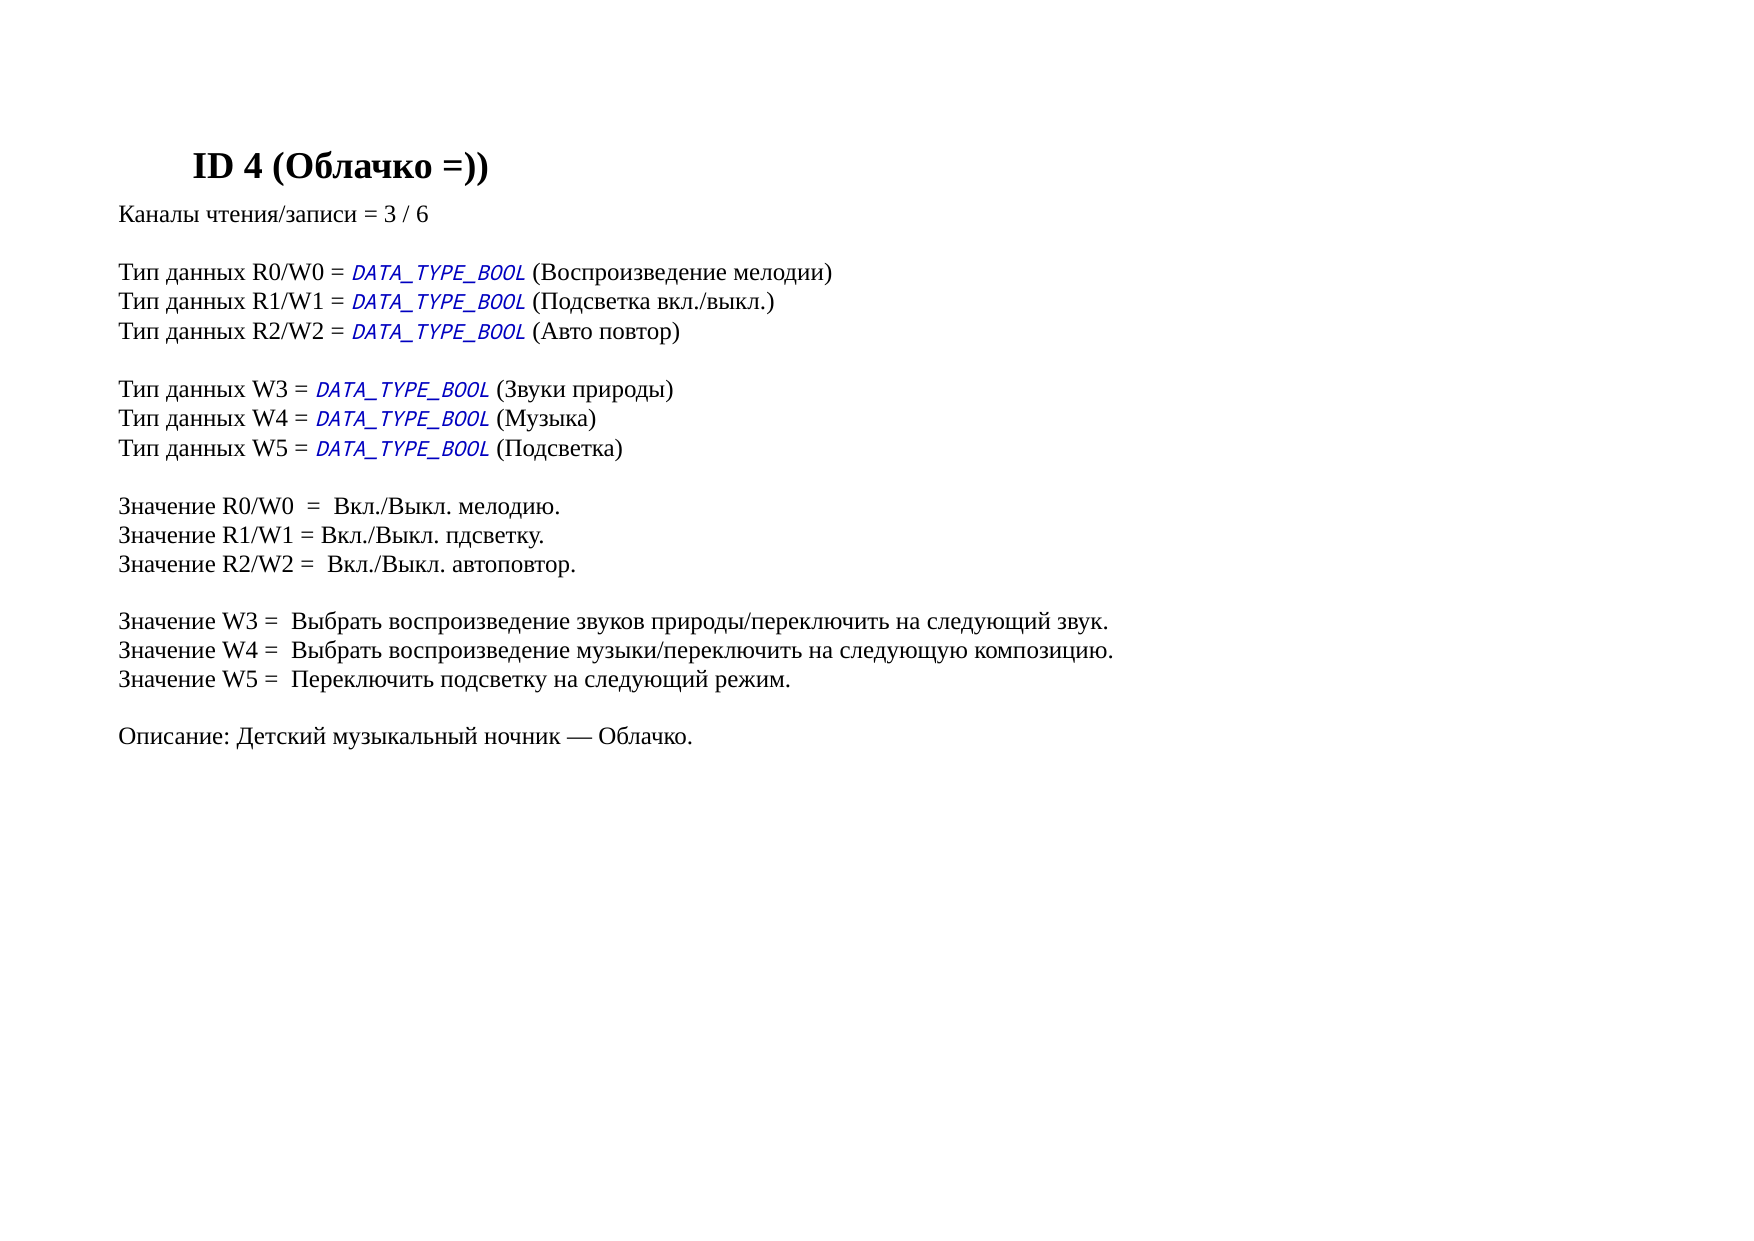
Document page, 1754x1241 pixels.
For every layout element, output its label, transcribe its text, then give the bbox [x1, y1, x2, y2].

text Каналы чтения/записи = 3 / 6 [118, 199, 1636, 228]
text Значение R0/W0 = Вкл./Выкл. мелодию. [118, 491, 1636, 520]
subtitle ID 4 (Облачко =)) [118, 143, 1636, 187]
text Тип данных R1/W1 = DATA_TYPE_BOOL (Подсветка вкл./выкл.) [118, 286, 1636, 316]
text Описание: Детский музыкальный ночник — Облачко. [118, 721, 1636, 750]
text Значение W4 = Выбрать воспроизведение музыки/переключить на следующую композицию. [118, 635, 1636, 664]
text Тип данных W4 = DATA_TYPE_BOOL (Музыка) [118, 403, 1636, 433]
text Значение W5 = Переключить подсветку на следующий режим. [118, 664, 1636, 692]
text Значение W3 = Выбрать воспроизведение звуков природы/переключить на следующий звук. [118, 606, 1636, 635]
text Значение R1/W1 = Вкл./Выкл. пдсветку. [118, 520, 1636, 549]
text Тип данных W5 = DATA_TYPE_BOOL (Подсветка) [118, 433, 1636, 462]
text Тип данных R2/W2 = DATA_TYPE_BOOL (Авто повтор) [118, 316, 1636, 345]
text Тип данных R0/W0 = DATA_TYPE_BOOL (Воспроизведение мелодии) [118, 257, 1636, 286]
text Тип данных W3 = DATA_TYPE_BOOL (Звуки природы) [118, 374, 1636, 403]
text Значение R2/W2 = Вкл./Выкл. автоповтор. [118, 549, 1636, 577]
